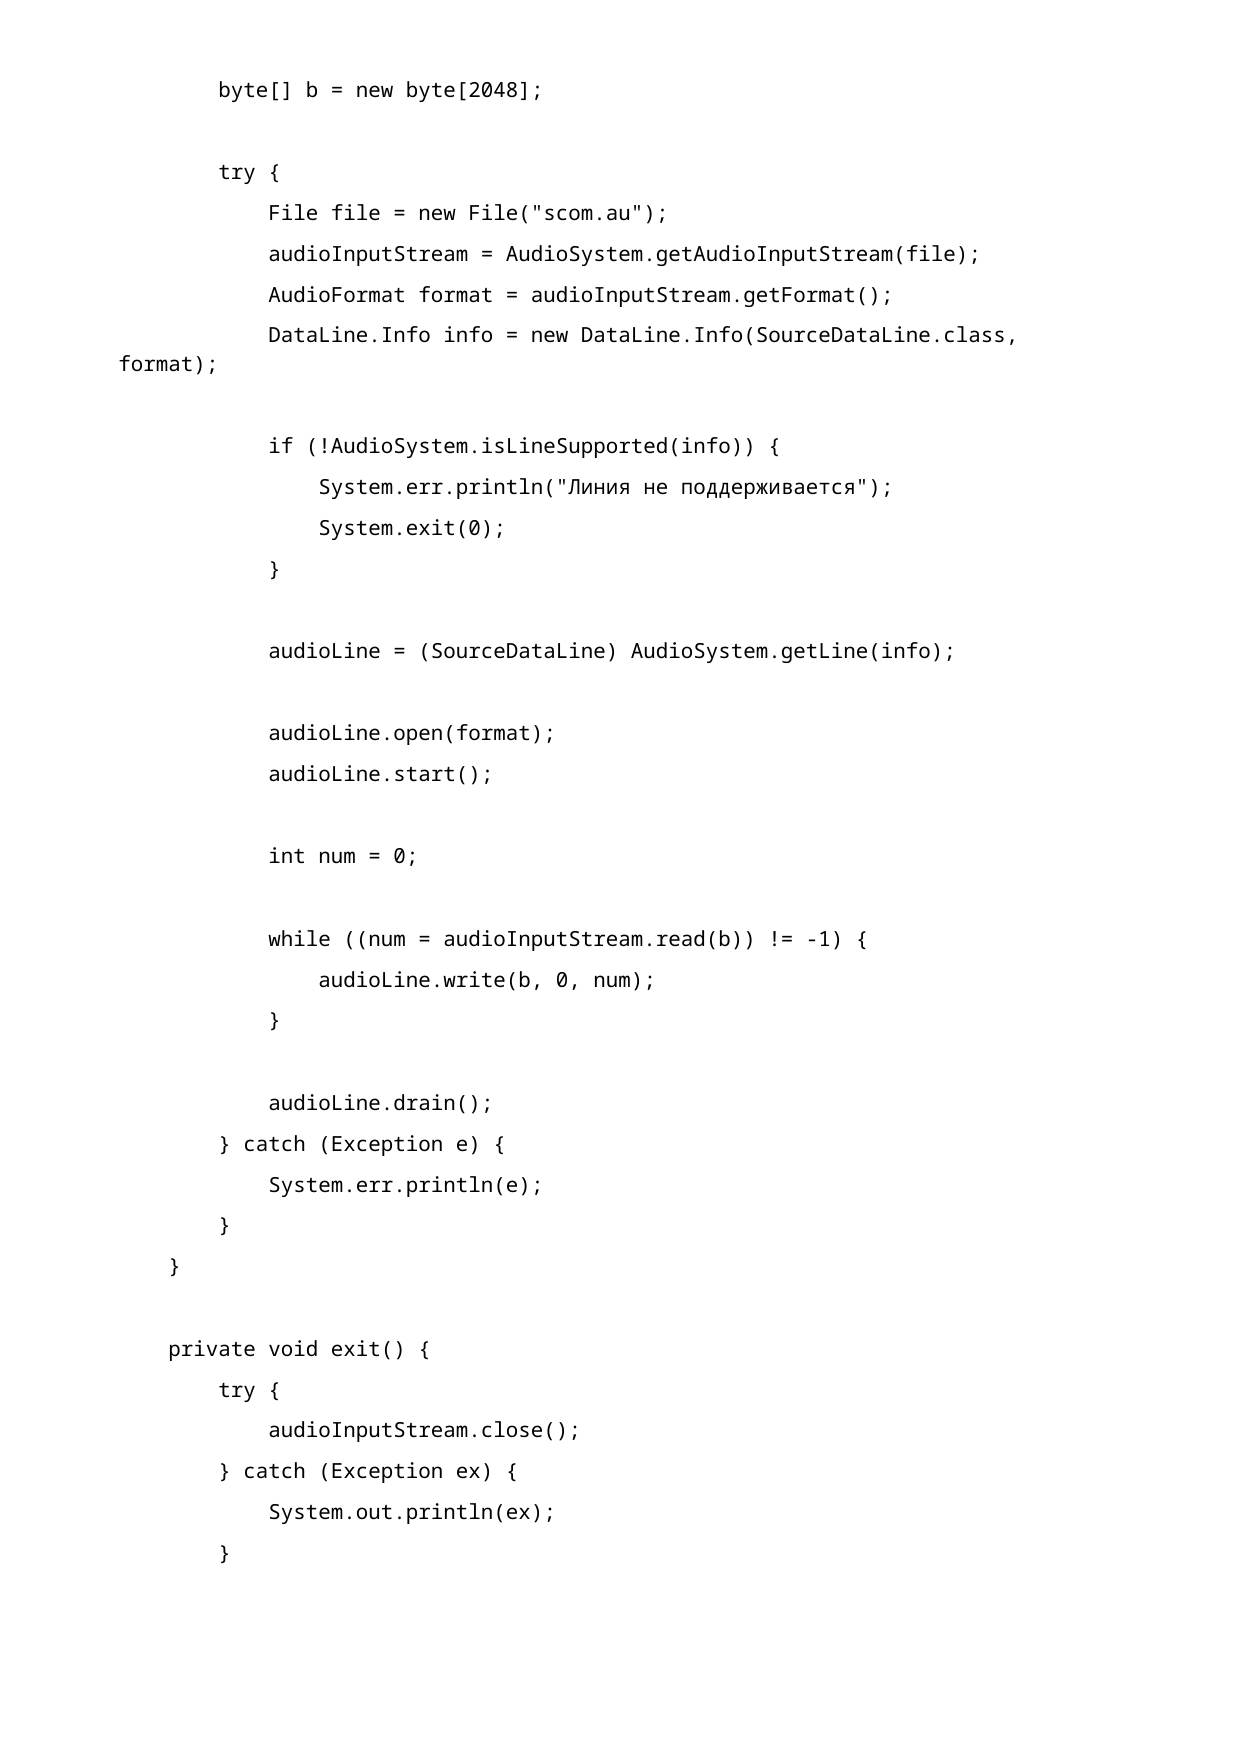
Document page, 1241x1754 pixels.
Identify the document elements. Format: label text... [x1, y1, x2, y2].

text } [118, 1252, 1122, 1280]
text int num = 0; [118, 842, 1122, 870]
text System.err.println("Линия не поддерживается"); [118, 472, 1122, 501]
text File file = new File("scom.au"); [118, 198, 1122, 226]
text AudioFormat format = audioInputStream.getFormat(); [118, 280, 1122, 308]
text System.err.println(e); [118, 1170, 1122, 1198]
text audioLine.drain(); [118, 1088, 1122, 1116]
text audioInputStream = AudioSystem.getAudioInputStream(file); [118, 239, 1122, 267]
text try { [118, 1375, 1122, 1403]
text } [118, 1211, 1122, 1239]
text audioLine.write(b, 0, num); [118, 965, 1122, 993]
text byte[] b = new byte[2048]; [118, 75, 1122, 103]
text } [118, 1538, 1122, 1567]
text } catch (Exception ex) { [118, 1457, 1122, 1485]
text audioLine.start(); [118, 759, 1122, 788]
text } catch (Exception e) { [118, 1129, 1122, 1157]
text System.exit(0); [118, 513, 1122, 542]
text private void exit() { [118, 1334, 1122, 1362]
text try { [118, 157, 1122, 185]
text System.out.println(ex); [118, 1497, 1122, 1526]
text DataLine.Info info = new DataLine.Info(SourceDataLine.class, format); [118, 321, 1122, 377]
text audioLine = (SourceDataLine) AudioSystem.getLine(info); [118, 636, 1122, 665]
text } [118, 554, 1122, 582]
text } [118, 1006, 1122, 1034]
text audioLine.open(format); [118, 718, 1122, 747]
text if (!AudioSystem.isLineSupported(info)) { [118, 431, 1122, 460]
text audioInputStream.close(); [118, 1416, 1122, 1444]
text while ((num = audioInputStream.read(b)) != -1) { [118, 924, 1122, 952]
